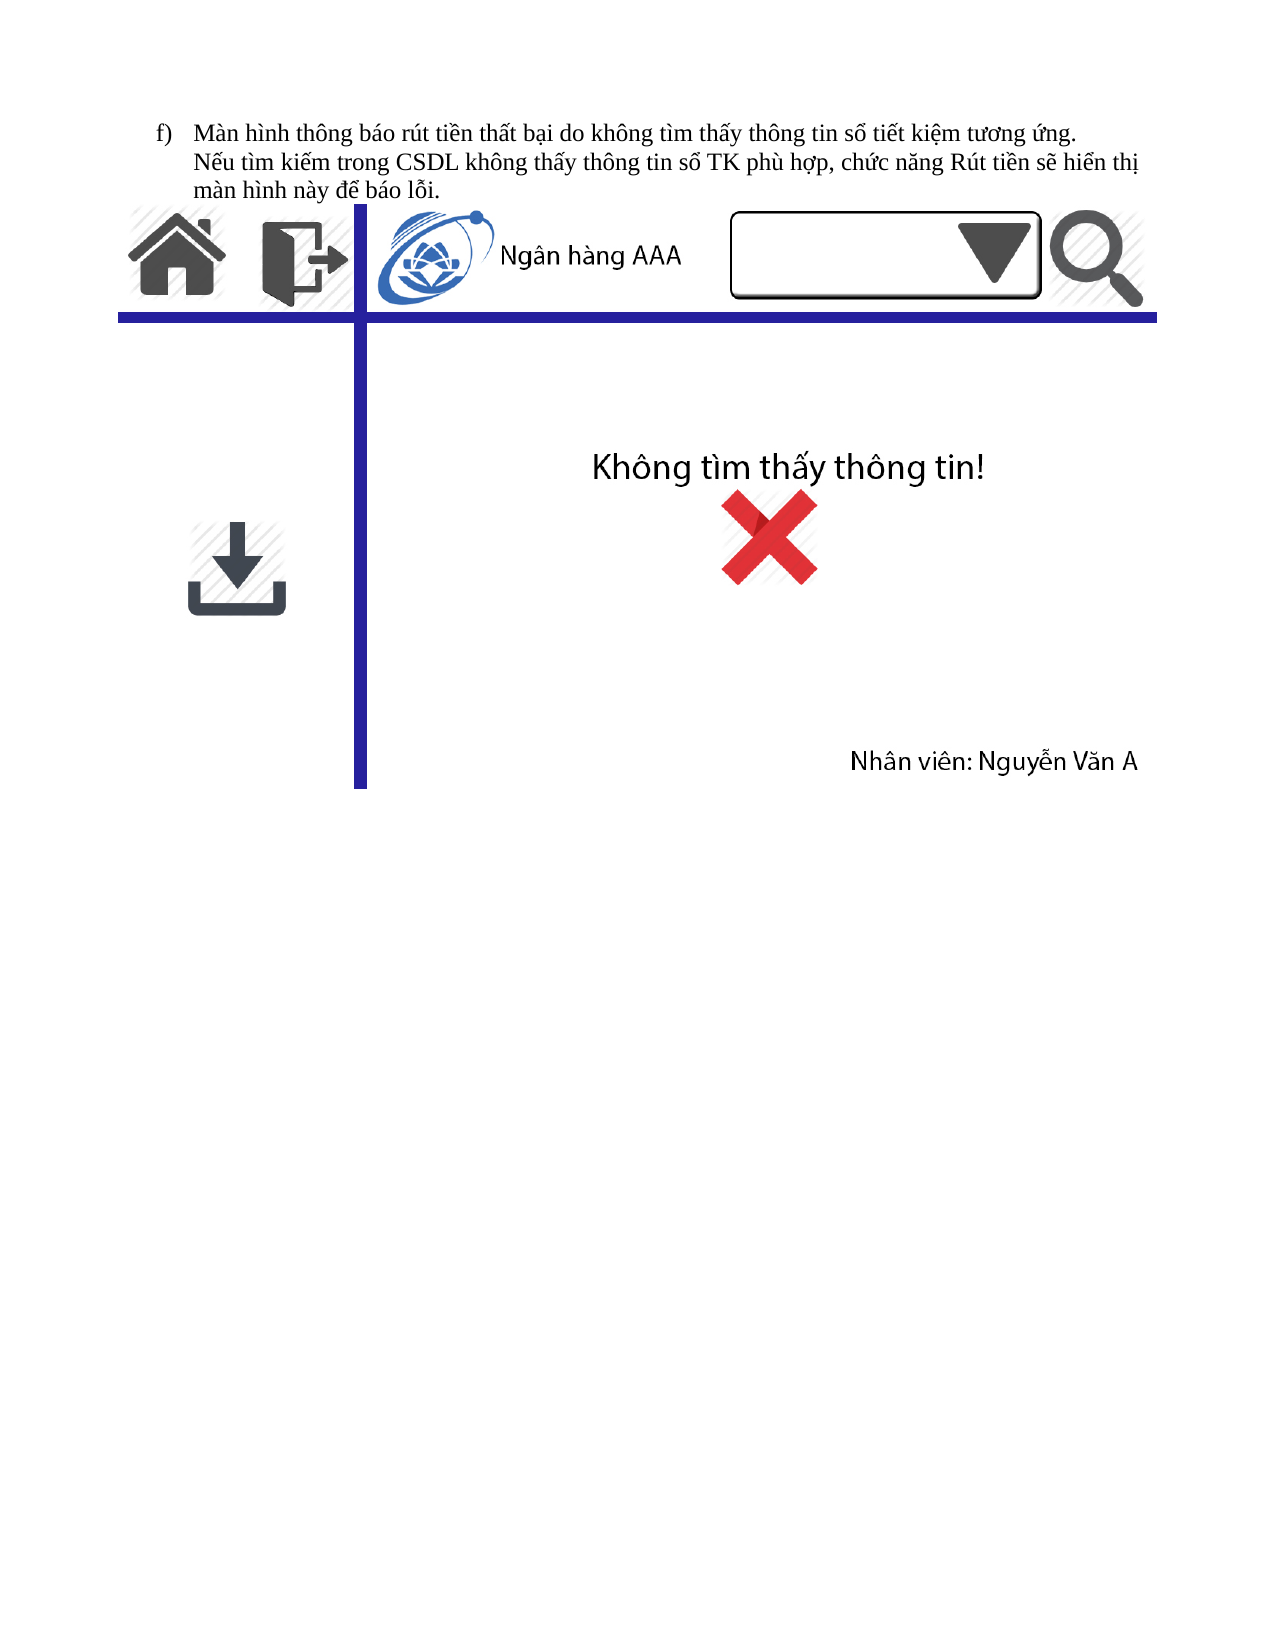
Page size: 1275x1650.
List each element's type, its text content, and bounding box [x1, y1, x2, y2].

list Màn hình thông báo rút tiền thất bại do không tìm thấy thông tin sổ tiết kiệm tương ứng. [156, 118, 1157, 147]
list Nếu tìm kiếm trong CSDL không thấy thông tin sổ TK phù hợp, chức năng Rút tiền sẽ hiển thị màn hình này để báo lỗi. [156, 147, 1157, 204]
picture [118, 204, 1157, 789]
